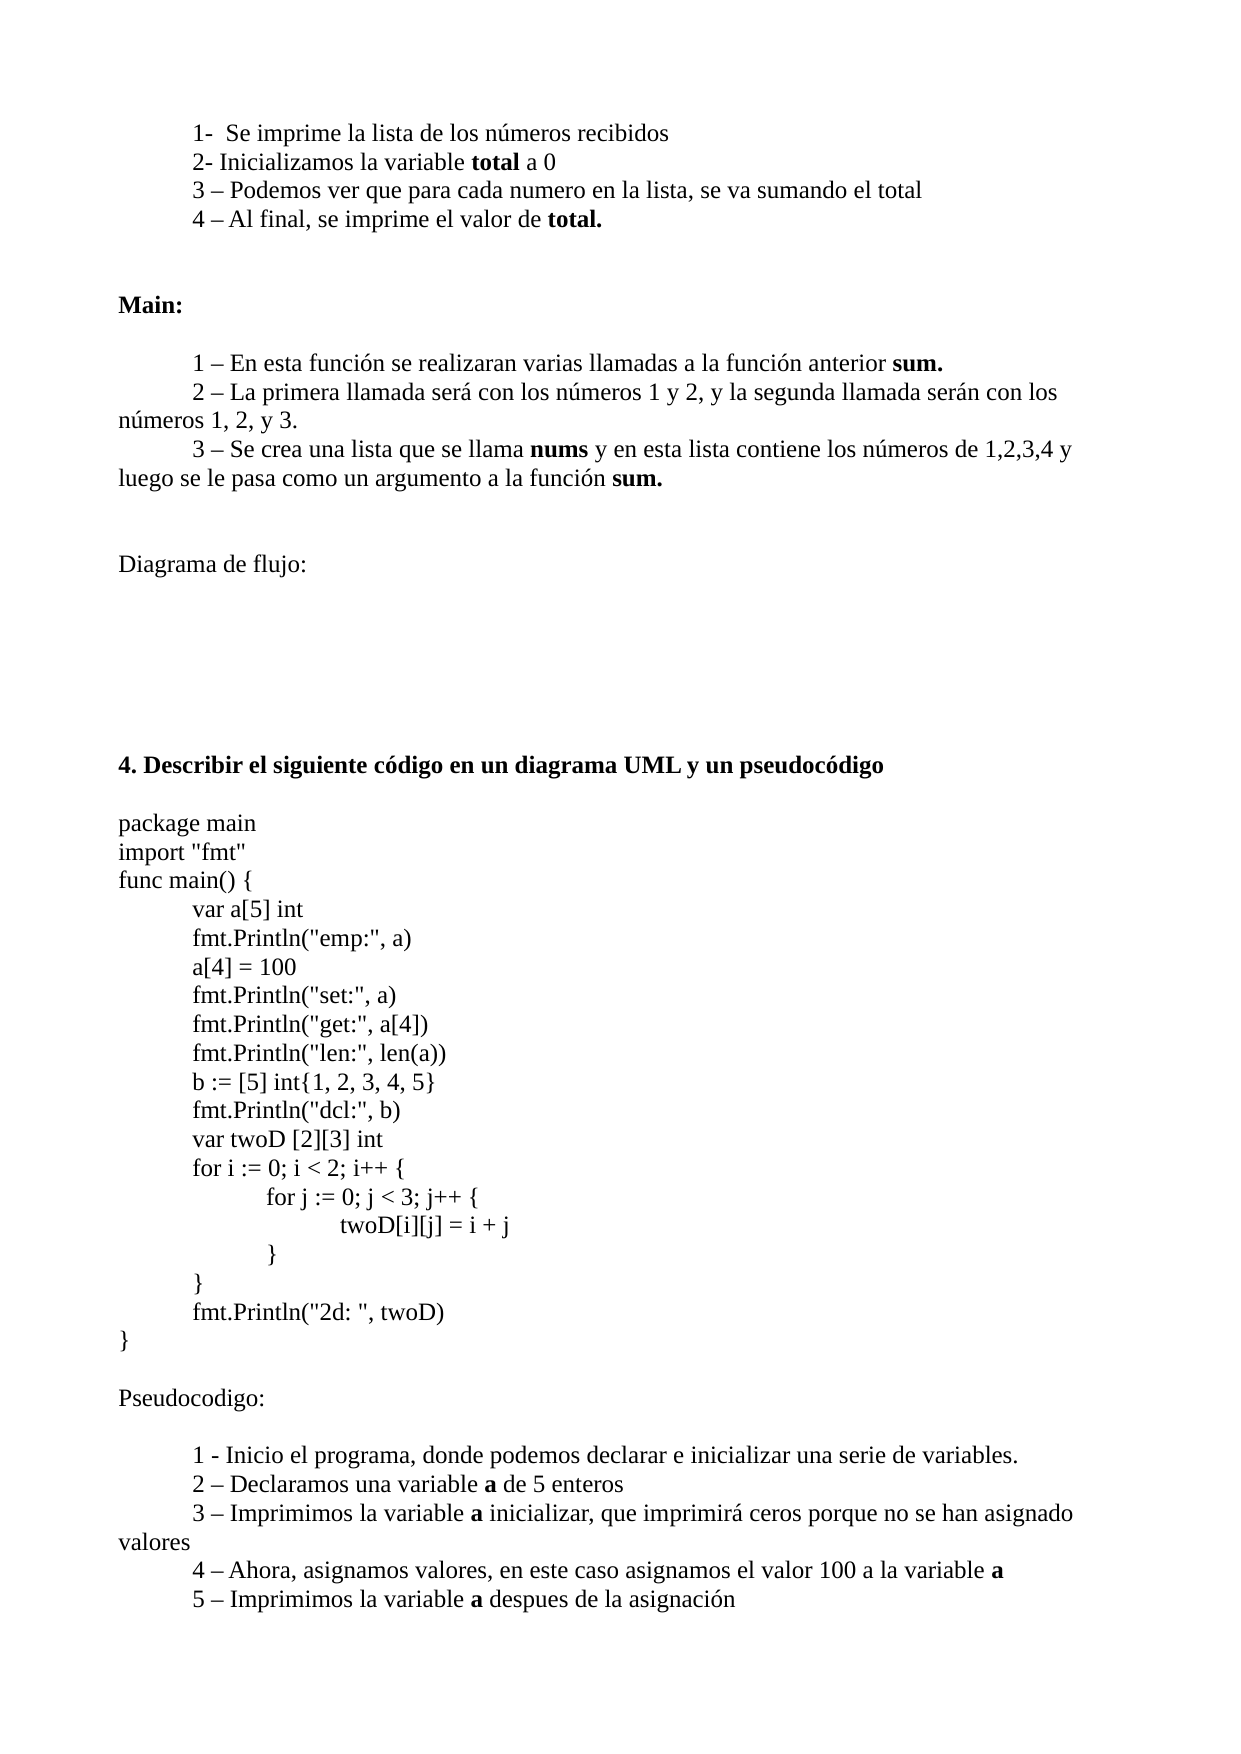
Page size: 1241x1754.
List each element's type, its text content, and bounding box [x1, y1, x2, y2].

text fmt.Println("emp:", a) [118, 923, 1122, 952]
text func main() { [118, 866, 1122, 894]
text for j := 0; j < 3; j++ { [118, 1182, 1122, 1211]
text 1- Se imprime la lista de los números recibidos [118, 118, 1122, 147]
text 2 – Declaramos una variable a de 5 enteros [118, 1469, 1122, 1498]
text fmt.Println("set:", a) [118, 981, 1122, 1009]
text } [118, 1239, 1122, 1268]
text b := [5] int{1, 2, 3, 4, 5} [118, 1067, 1122, 1096]
text var a[5] int [118, 894, 1122, 923]
text a[4] = 100 [118, 952, 1122, 981]
text 1 - Inicio el programa, donde podemos declarar e inicializar una serie de variables. [118, 1441, 1122, 1469]
text } [118, 1268, 1122, 1297]
text 2- Inicializamos la variable total a 0 [118, 147, 1122, 176]
text 5 – Imprimimos la variable a despues de la asignación [118, 1584, 1122, 1613]
text fmt.Println("2d: ", twoD) [118, 1297, 1122, 1326]
text fmt.Println("get:", a[4]) [118, 1009, 1122, 1038]
text 3 – Podemos ver que para cada numero en la lista, se va sumando el total [118, 176, 1122, 204]
text 4. Describir el siguiente código en un diagrama UML y un pseudocódigo [118, 751, 1122, 779]
text 3 – Imprimimos la variable a inicializar, que imprimirá ceros porque no se han asignado valores [118, 1498, 1122, 1556]
text 4 – Ahora, asignamos valores, en este caso asignamos el valor 100 a la variable a [118, 1556, 1122, 1584]
text } [118, 1326, 1122, 1354]
text twoD[i][j] = i + j [118, 1211, 1122, 1239]
text Main: [118, 291, 1122, 319]
text package main [118, 808, 1122, 837]
text Diagrama de flujo: [118, 549, 1122, 578]
text 1 – En esta función se realizaran varias llamadas a la función anterior sum. [118, 348, 1122, 377]
text 2 – La primera llamada será con los números 1 y 2, y la segunda llamada serán con los números 1, 2, y 3. [118, 377, 1122, 434]
text var twoD [2][3] int [118, 1124, 1122, 1153]
text for i := 0; i < 2; i++ { [118, 1153, 1122, 1182]
text 3 – Se crea una lista que se llama nums y en esta lista contiene los números de 1,2,3,4 y luego se le pasa como un argumento a la función sum. [118, 434, 1122, 492]
text Pseudocodigo: [118, 1383, 1122, 1412]
text import "fmt" [118, 837, 1122, 866]
text 4 – Al final, se imprime el valor de total. [118, 204, 1122, 233]
text fmt.Println("dcl:", b) [118, 1096, 1122, 1124]
text fmt.Println("len:", len(a)) [118, 1038, 1122, 1067]
